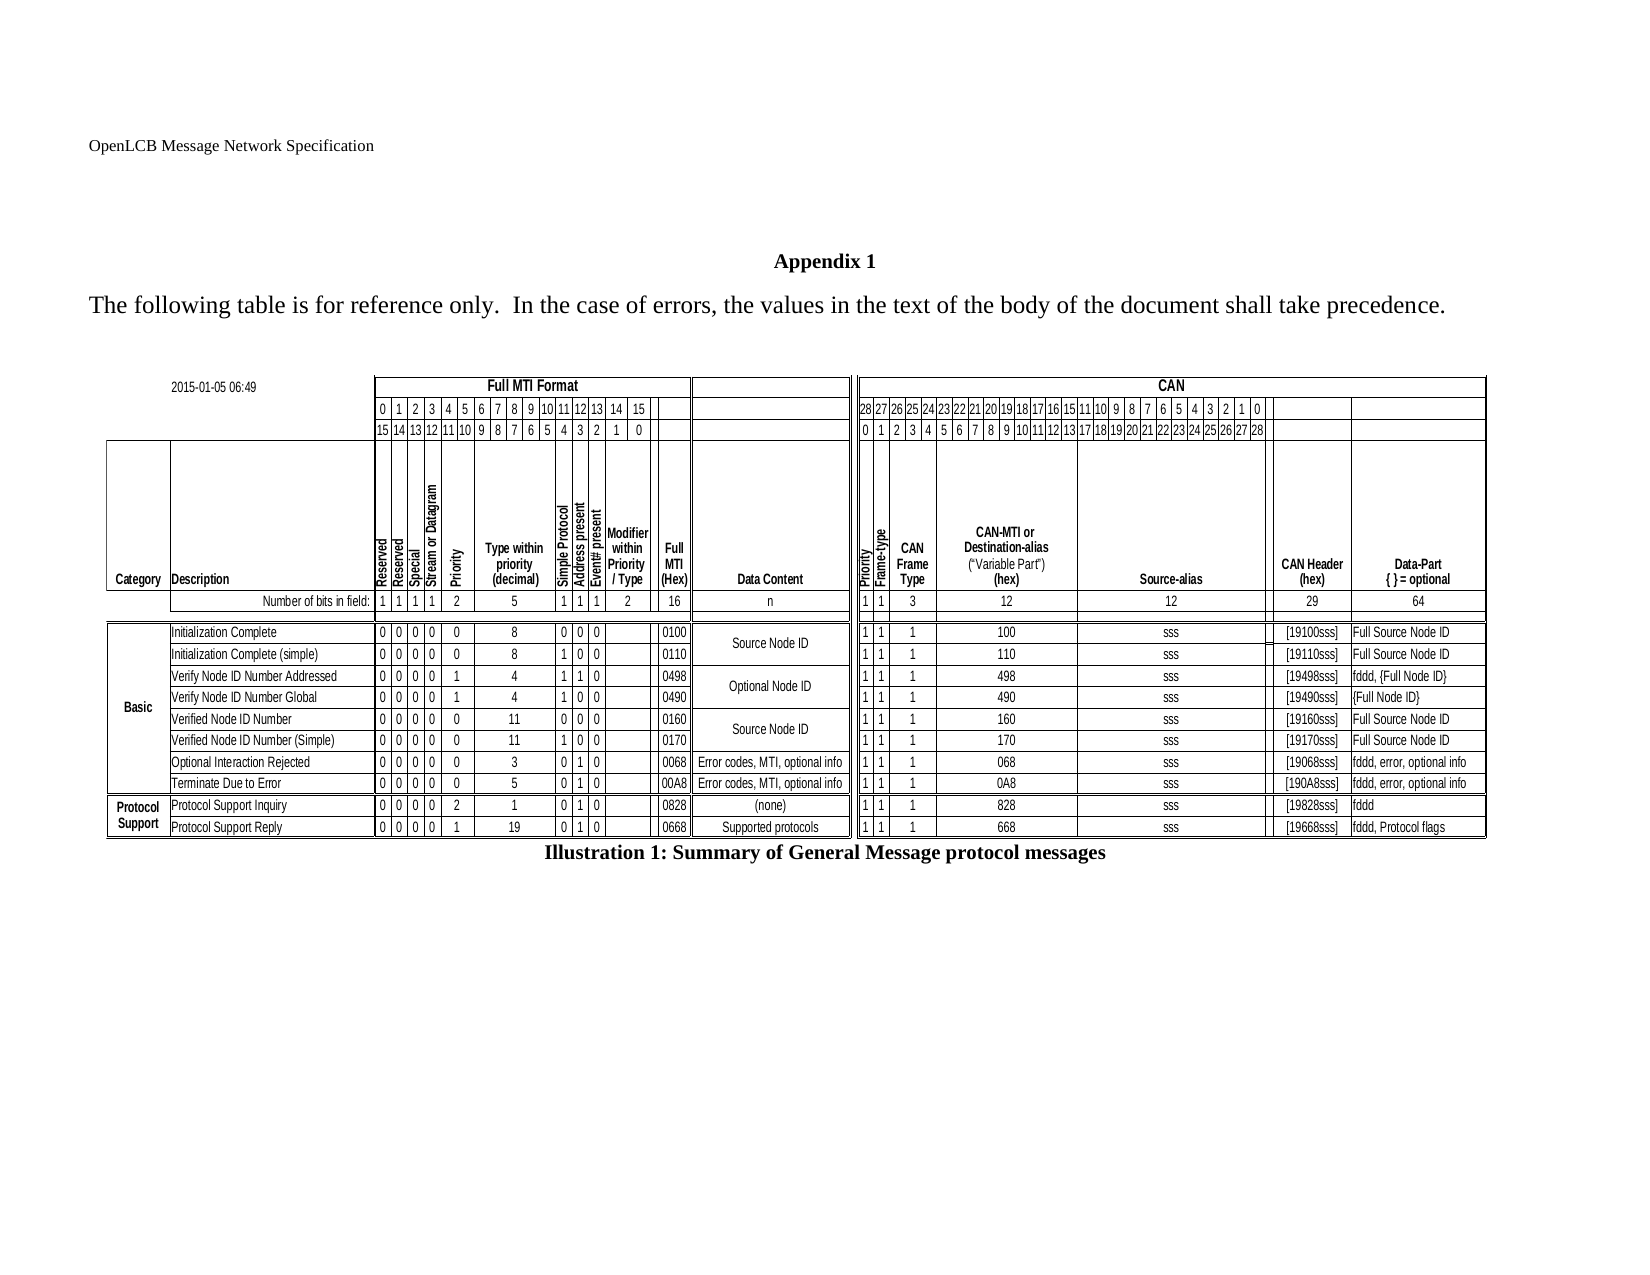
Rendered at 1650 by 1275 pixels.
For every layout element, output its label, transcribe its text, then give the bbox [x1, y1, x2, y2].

text The following table is for reference only. In the case of errors, the values in the text of the body of the document shall take precedence. [133, 864, 1517, 901]
text Appendix 1 [88, 249, 1561, 273]
text Illustration 1: Summary of General Message protocol messages [133, 393, 1517, 864]
text The following table is for reference only. In the case of errors, the values in the text of the body of the document shall take precedence. [860, 378, 1485, 393]
text The following table is for reference only. In the case of errors, the values in the text of the body of the document shall take precedence. [133, 376, 374, 393]
text The following table is for reference only. In the case of errors, the values in the text of the body of the document shall take precedence. [88, 290, 1561, 319]
text The following table is for reference only. In the case of errors, the values in the text of the body of the document shall take precedence. [376, 378, 690, 393]
